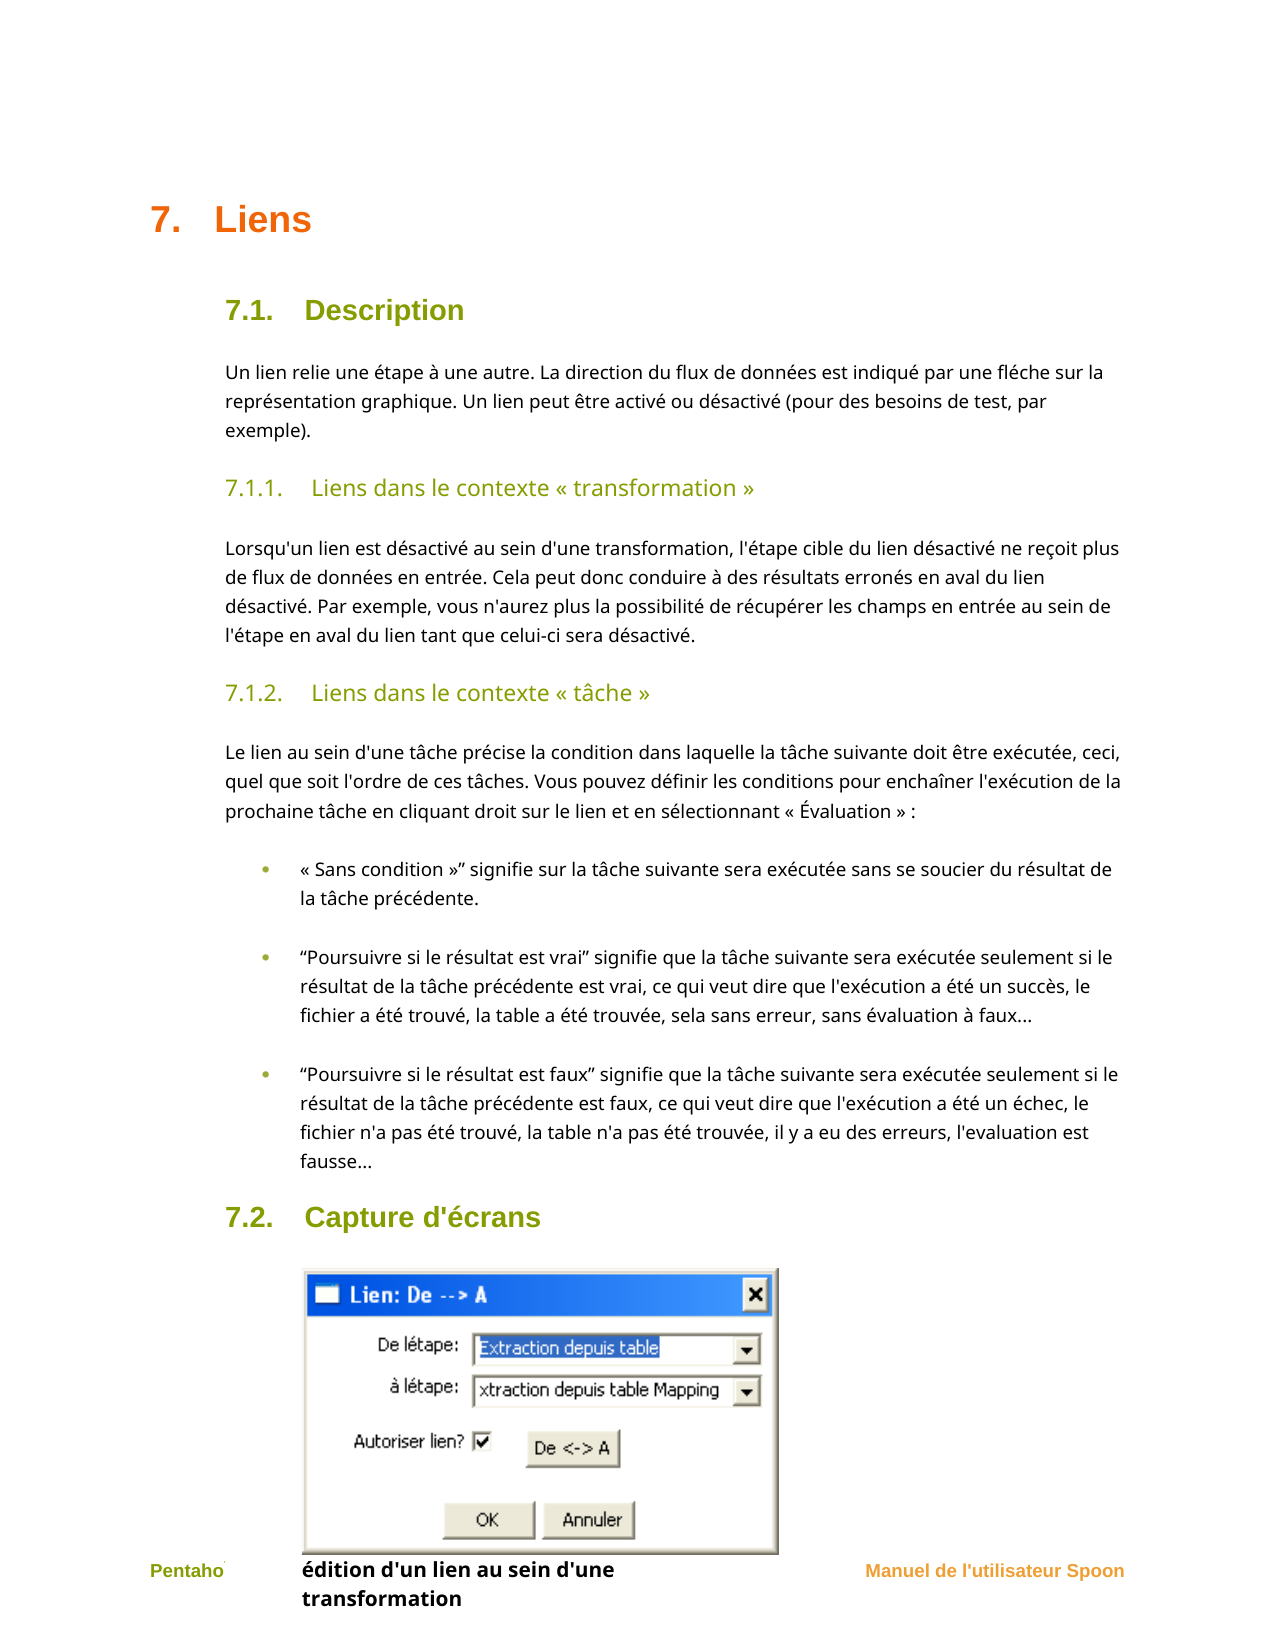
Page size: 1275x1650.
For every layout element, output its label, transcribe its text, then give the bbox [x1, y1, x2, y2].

subtitle Liens dans le contexte « transformation » [225, 473, 1125, 502]
text édition d'un lien au sein d'une transformation [302, 1555, 704, 1613]
subtitle Liens dans le contexte « tâche » [225, 678, 1125, 707]
picture [301, 1268, 779, 1555]
subtitle Description [225, 297, 1125, 326]
subtitle Capture d'écrans [225, 1204, 1125, 1233]
text Lorsqu'un lien est désactivé au sein d'une transformation, l'étape cible du lien désactivé ne reçoit plus de flux de données en entrée. Cela peut donc conduire à des résultats erronés en aval du lien désactivé. Par exemple, vous n'aurez plus la possibilité de récupérer les champs en entrée au sein de l'étape en aval du lien tant que celui-ci sera désactivé. [225, 532, 1125, 648]
subtitle Liens [150, 209, 1125, 238]
text Le lien au sein d'une tâche précise la condition dans laquelle la tâche suivante doit être exécutée, ceci, quel que soit l'ordre de ces tâches. Vous pouvez définir les conditions pour enchaîner l'exécution de la prochaine tâche en cliquant droit sur le lien et en sélectionnant « Évaluation » : [225, 736, 1125, 824]
subtitle Capture d'écrans [225, 1238, 705, 1614]
list “Poursuivre si le résultat est vrai” signifie que la tâche suivante sera exécutée seulement si le résultat de la tâche précédente est vrai, ce qui veut dire que l'exécution a été un succès, le fichier a été trouvé, la table a été trouvée, sela sans erreur, sans évaluation à faux... [262, 941, 1125, 1029]
text Un lien relie une étape à une autre. La direction du flux de données est indiqué par une fléche sur la représentation graphique. Un lien peut être activé ou désactivé (pour des besoins de test, par exemple). [225, 356, 1125, 443]
list « Sans condition »” signifie sur la tâche suivante sera exécutée sans se soucier du résultat de la tâche précédente. [262, 853, 1125, 912]
list “Poursuivre si le résultat est faux” signifie que la tâche suivante sera exécutée seulement si le résultat de la tâche précédente est faux, ce qui veut dire que l'exécution a été un échec, le fichier n'a pas été trouvé, la table n'a pas été trouvée, il y a eu des erreurs, l'evaluation est fausse... [262, 1058, 1125, 1175]
